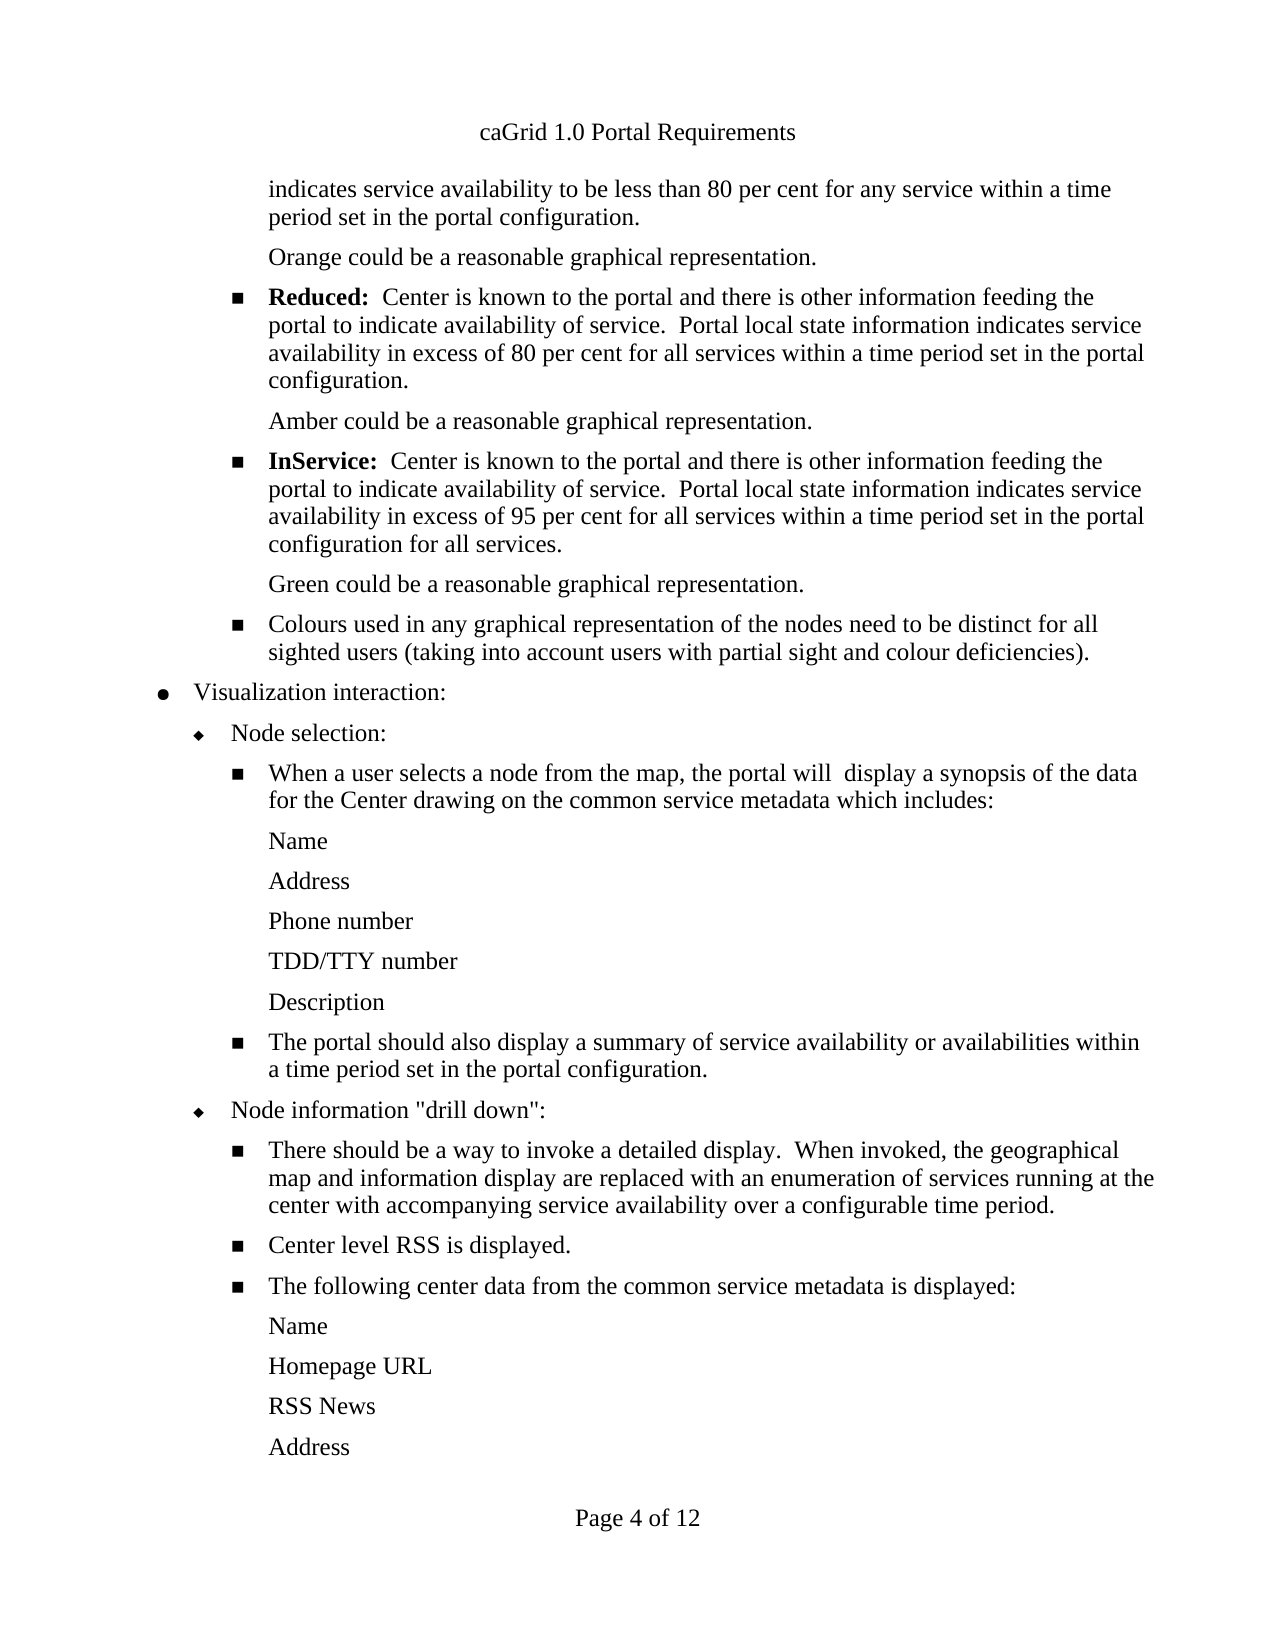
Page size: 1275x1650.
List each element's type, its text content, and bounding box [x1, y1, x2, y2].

list Reduced: Center is known to the portal and there is other information feeding the portal to indicate availability of service. Portal local state information indicates service availability in excess of 80 per cent for all services within a time period set in the portal configuration. [231, 283, 1157, 394]
list Node information "drill down": [193, 1096, 1157, 1123]
list When a user selects a node from the map, the portal will display a synopsis of the data for the Center drawing on the common service metadata which includes: [231, 759, 1157, 814]
list Colours used in any graphical representation of the nodes need to be distinct for all sighted users (taking into account users with partial sight and colour deficiencies). [231, 611, 1157, 666]
list InService: Center is known to the portal and there is other information feeding the portal to indicate availability of service. Portal local state information indicates service availability in excess of 95 per cent for all services within a time period set in the portal configuration for all services. [231, 447, 1157, 558]
list Name [231, 1312, 1157, 1340]
list Name [231, 827, 1157, 854]
list Visualization interaction: [156, 678, 1157, 706]
list Homepage URL [231, 1352, 1157, 1380]
list The portal should also display a summary of service availability or availabilities within a time period set in the portal configuration. [231, 1028, 1157, 1083]
list Description [231, 988, 1157, 1015]
list Phone number [231, 907, 1157, 935]
list RSS News [231, 1392, 1157, 1420]
list Address [231, 1433, 1157, 1460]
list There should be a way to invoke a detailed display. When invoked, the geographical map and information display are replaced with an enumeration of services running at the center with accompanying service availability over a configurable time period. [231, 1136, 1157, 1219]
list TDD/TTY number [231, 947, 1157, 975]
list Address [231, 867, 1157, 895]
list indicates service availability to be less than 80 per cent for any service within a time period set in the portal configuration. [231, 175, 1157, 231]
list Green could be a reasonable graphical representation. [231, 570, 1157, 598]
list The following center data from the common service metadata is displayed: [231, 1272, 1157, 1299]
list Center level RSS is displayed. [231, 1232, 1157, 1259]
list Node selection: [193, 719, 1157, 746]
list Orange could be a reasonable graphical representation. [231, 243, 1157, 271]
list Amber could be a reasonable graphical representation. [231, 407, 1157, 434]
